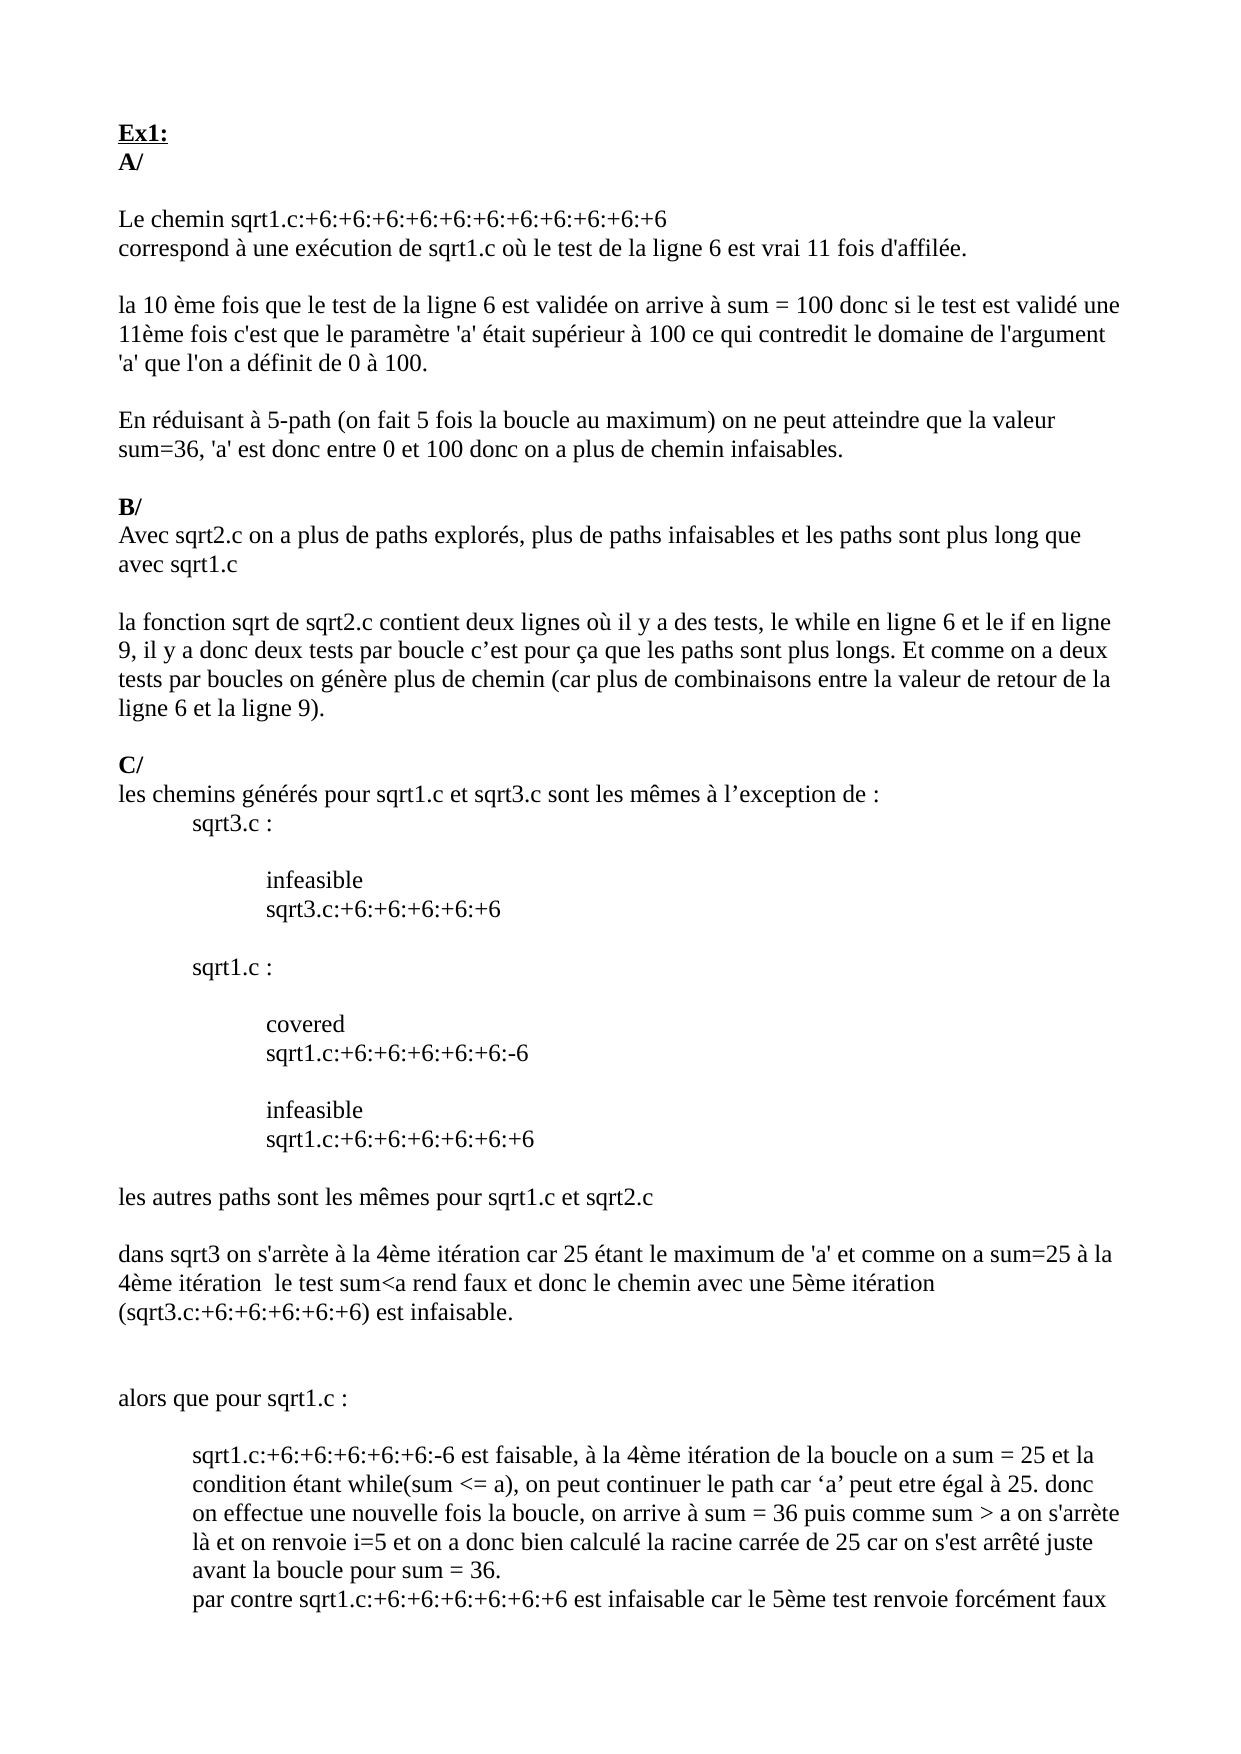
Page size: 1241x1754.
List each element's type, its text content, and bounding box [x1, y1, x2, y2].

text Avec sqrt2.c on a plus de paths explorés, plus de paths infaisables et les paths sont plus long que avec sqrt1.c [118, 521, 1122, 578]
text la fonction sqrt de sqrt2.c contient deux lignes où il y a des tests, le while en ligne 6 et le if en ligne 9, il y a donc deux tests par boucle c’est pour ça que les paths sont plus longs. Et comme on a deux tests par boucles on génère plus de chemin (car plus de combinaisons entre la valeur de retour de la ligne 6 et la ligne 9). [118, 607, 1122, 722]
text sqrt1.c : [118, 952, 1122, 981]
text les chemins générés pour sqrt1.c et sqrt3.c sont les mêmes à l’exception de : [118, 779, 1122, 808]
text la 10 ème fois que le test de la ligne 6 est validée on arrive à sum = 100 donc si le test est validé une 11ème fois c'est que le paramètre 'a' était supérieur à 100 ce qui contredit le domaine de l'argument 'a' que l'on a définit de 0 à 100. [118, 291, 1122, 377]
text covered [118, 1009, 1122, 1038]
text Ex1: [118, 118, 1122, 147]
text Le chemin sqrt1.c:+6:+6:+6:+6:+6:+6:+6:+6:+6:+6:+6 [118, 204, 1122, 233]
text les autres paths sont les mêmes pour sqrt1.c et sqrt2.c [118, 1182, 1122, 1211]
text sqrt3.c:+6:+6:+6:+6:+6 [118, 894, 1122, 923]
text sqrt1.c:+6:+6:+6:+6:+6:+6 [118, 1124, 1122, 1153]
text infeasible [118, 866, 1122, 894]
text B/ [118, 492, 1122, 521]
text (sqrt3.c:+6:+6:+6:+6:+6) est infaisable. [118, 1297, 1122, 1326]
text sqrt1.c:+6:+6:+6:+6:+6:-6 [118, 1038, 1122, 1067]
text En réduisant à 5-path (on fait 5 fois la boucle au maximum) on ne peut atteindre que la valeur sum=36, 'a' est donc entre 0 et 100 donc on a plus de chemin infaisables. [118, 406, 1122, 463]
text A/ [118, 147, 1122, 176]
text sqrt3.c : [118, 808, 1122, 837]
text correspond à une exécution de sqrt1.c où le test de la ligne 6 est vrai 11 fois d'affilée. [118, 233, 1122, 262]
text alors que pour sqrt1.c : [118, 1383, 1122, 1412]
text C/ [118, 751, 1122, 779]
text infeasible [118, 1096, 1122, 1124]
text par contre sqrt1.c:+6:+6:+6:+6:+6:+6 est infaisable car le 5ème test renvoie forcément faux [118, 1584, 1122, 1613]
text sqrt1.c:+6:+6:+6:+6:+6:-6 est faisable, à la 4ème itération de la boucle on a sum = 25 et la condition étant while(sum <= a), on peut continuer le path car ‘a’ peut etre égal à 25. donc on effectue une nouvelle fois la boucle, on arrive à sum = 36 puis comme sum > a on s'arrète là et on renvoie i=5 et on a donc bien calculé la racine carrée de 25 car on s'est arrêté juste avant la boucle pour sum = 36. [118, 1441, 1122, 1584]
text dans sqrt3 on s'arrète à la 4ème itération car 25 étant le maximum de 'a' et comme on a sum=25 à la 4ème itération le test sum<a rend faux et donc le chemin avec une 5ème itération [118, 1239, 1122, 1297]
